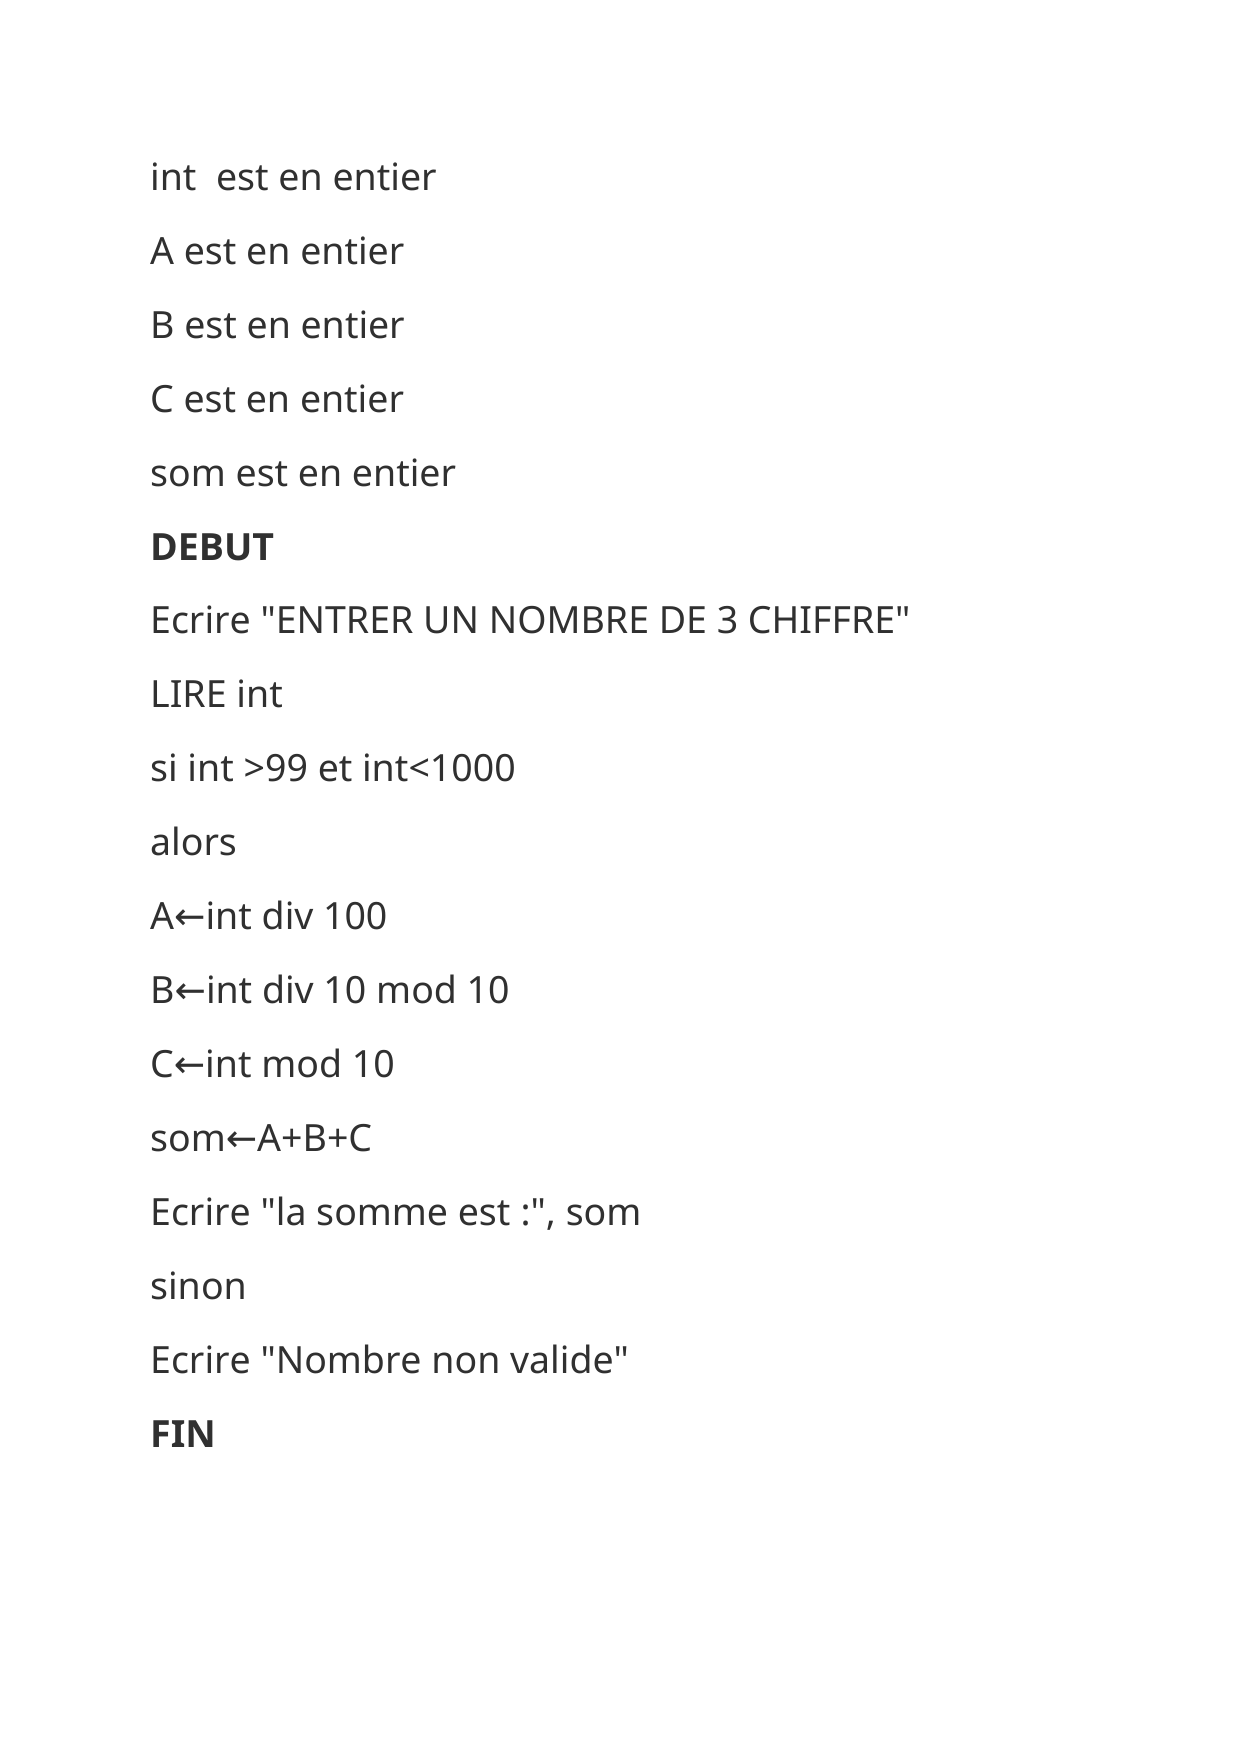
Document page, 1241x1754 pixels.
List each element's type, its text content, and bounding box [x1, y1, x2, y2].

text sinon [150, 1259, 1090, 1310]
text int est en entier [150, 150, 1090, 201]
text LIRE int [150, 668, 1090, 719]
text B←int div 10 mod 10 [150, 963, 1090, 1014]
text Ecrire "Nombre non valide" [150, 1333, 1090, 1384]
text Ecrire "la somme est :", som [150, 1185, 1090, 1236]
text C←int mod 10 [150, 1037, 1090, 1088]
text C est en entier [150, 372, 1090, 423]
text DEBUT [150, 520, 1090, 571]
text Ecrire "ENTRER UN NOMBRE DE 3 CHIFFRE" [150, 594, 1090, 645]
text alors [150, 816, 1090, 867]
text FIN [150, 1407, 1090, 1458]
text som est en entier [150, 446, 1090, 497]
text B est en entier [150, 298, 1090, 349]
text A est en entier [150, 224, 1090, 275]
text A←int div 100 [150, 889, 1090, 941]
text som←A+B+C [150, 1111, 1090, 1162]
text si int >99 et int<1000 [150, 742, 1090, 793]
